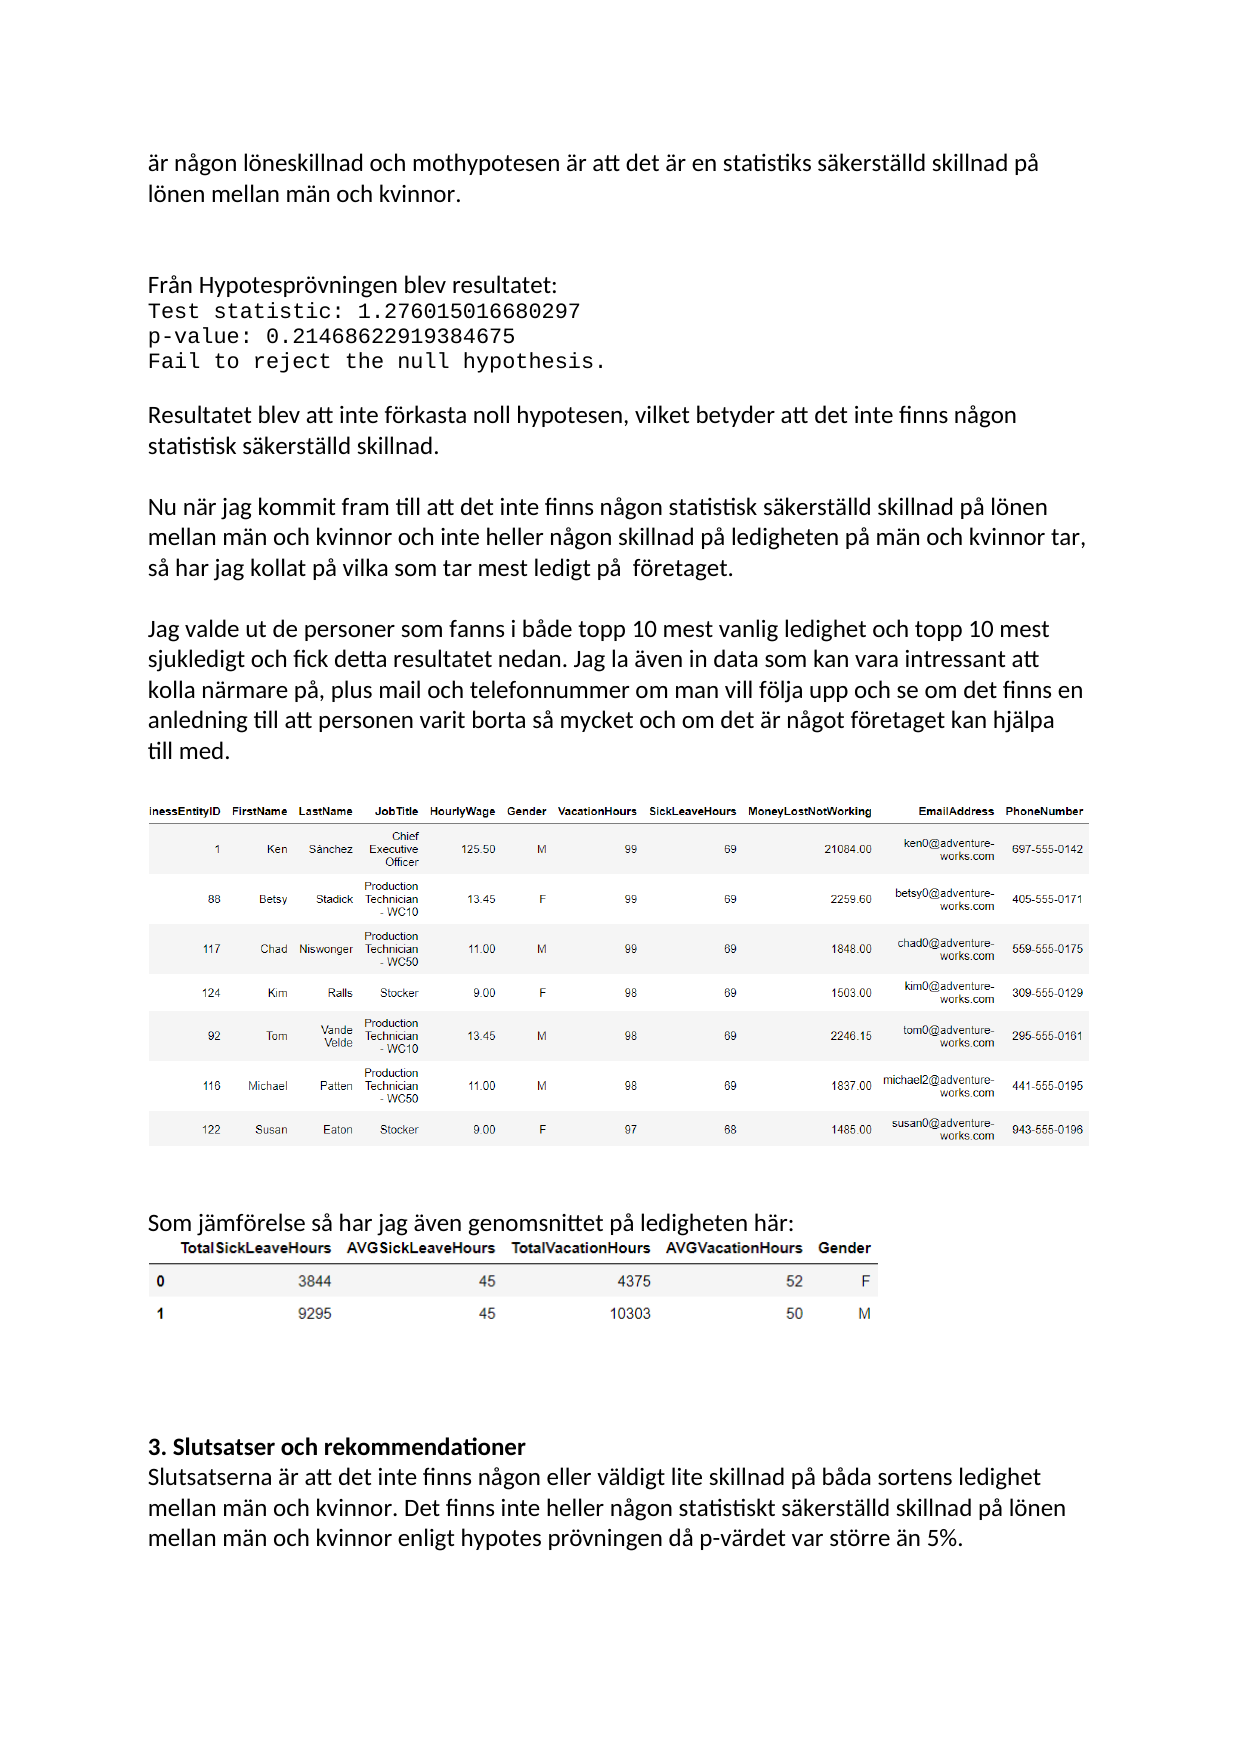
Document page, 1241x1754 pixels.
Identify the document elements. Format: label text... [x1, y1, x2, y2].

text till med. [148, 735, 1093, 766]
text Slutsatserna är att det inte finns någon eller väldigt lite skillnad på båda sortens ledighet mellan män och kvinnor. Det finns inte heller någon statistiskt säkerställd skillnad på lönen mellan män och kvinnor enligt hypotes prövningen då p-värdet var större än 5%. [148, 1462, 1093, 1553]
text är någon löneskillnad och mothypotesen är att det är en statistiks säkerställd skillnad på lönen mellan män och kvinnor. [148, 148, 1093, 209]
text Test statistic: 1.276015016680297 [148, 300, 1093, 325]
text Fail to reject the null hypothesis. [148, 350, 1093, 374]
text Som jämförelse så har jag även genomsnittet på ledigheten här: [148, 1207, 1093, 1237]
text 3. Slutsatser och rekommendationer [148, 1431, 1093, 1462]
text p-value: 0.21468622919384675 [148, 325, 1093, 350]
text Från Hypotesprövningen blev resultatet: [148, 270, 1093, 300]
text Jag valde ut de personer som fanns i både topp 10 mest vanlig ledighet och topp 10 mest sjukledigt och fick detta resultatet nedan. Jag la även in data som kan vara intressant att kolla närmare på, plus mail och telefonnummer om man vill följa upp och se om det finns en anledning till att personen varit borta så mycket och om det är något företaget kan hjälpa [148, 613, 1093, 735]
text Nu när jag kommit fram till att det inte finns någon statistisk säkerställd skillnad på lönen mellan män och kvinnor och inte heller någon skillnad på ledigheten på män och kvinnor tar, så har jag kollat på vilka som tar mest ledigt på företaget. [148, 491, 1093, 582]
text Resultatet blev att inte förkasta noll hypotesen, vilket betyder att det inte finns någon statistisk säkerställd skillnad. [148, 399, 1093, 460]
